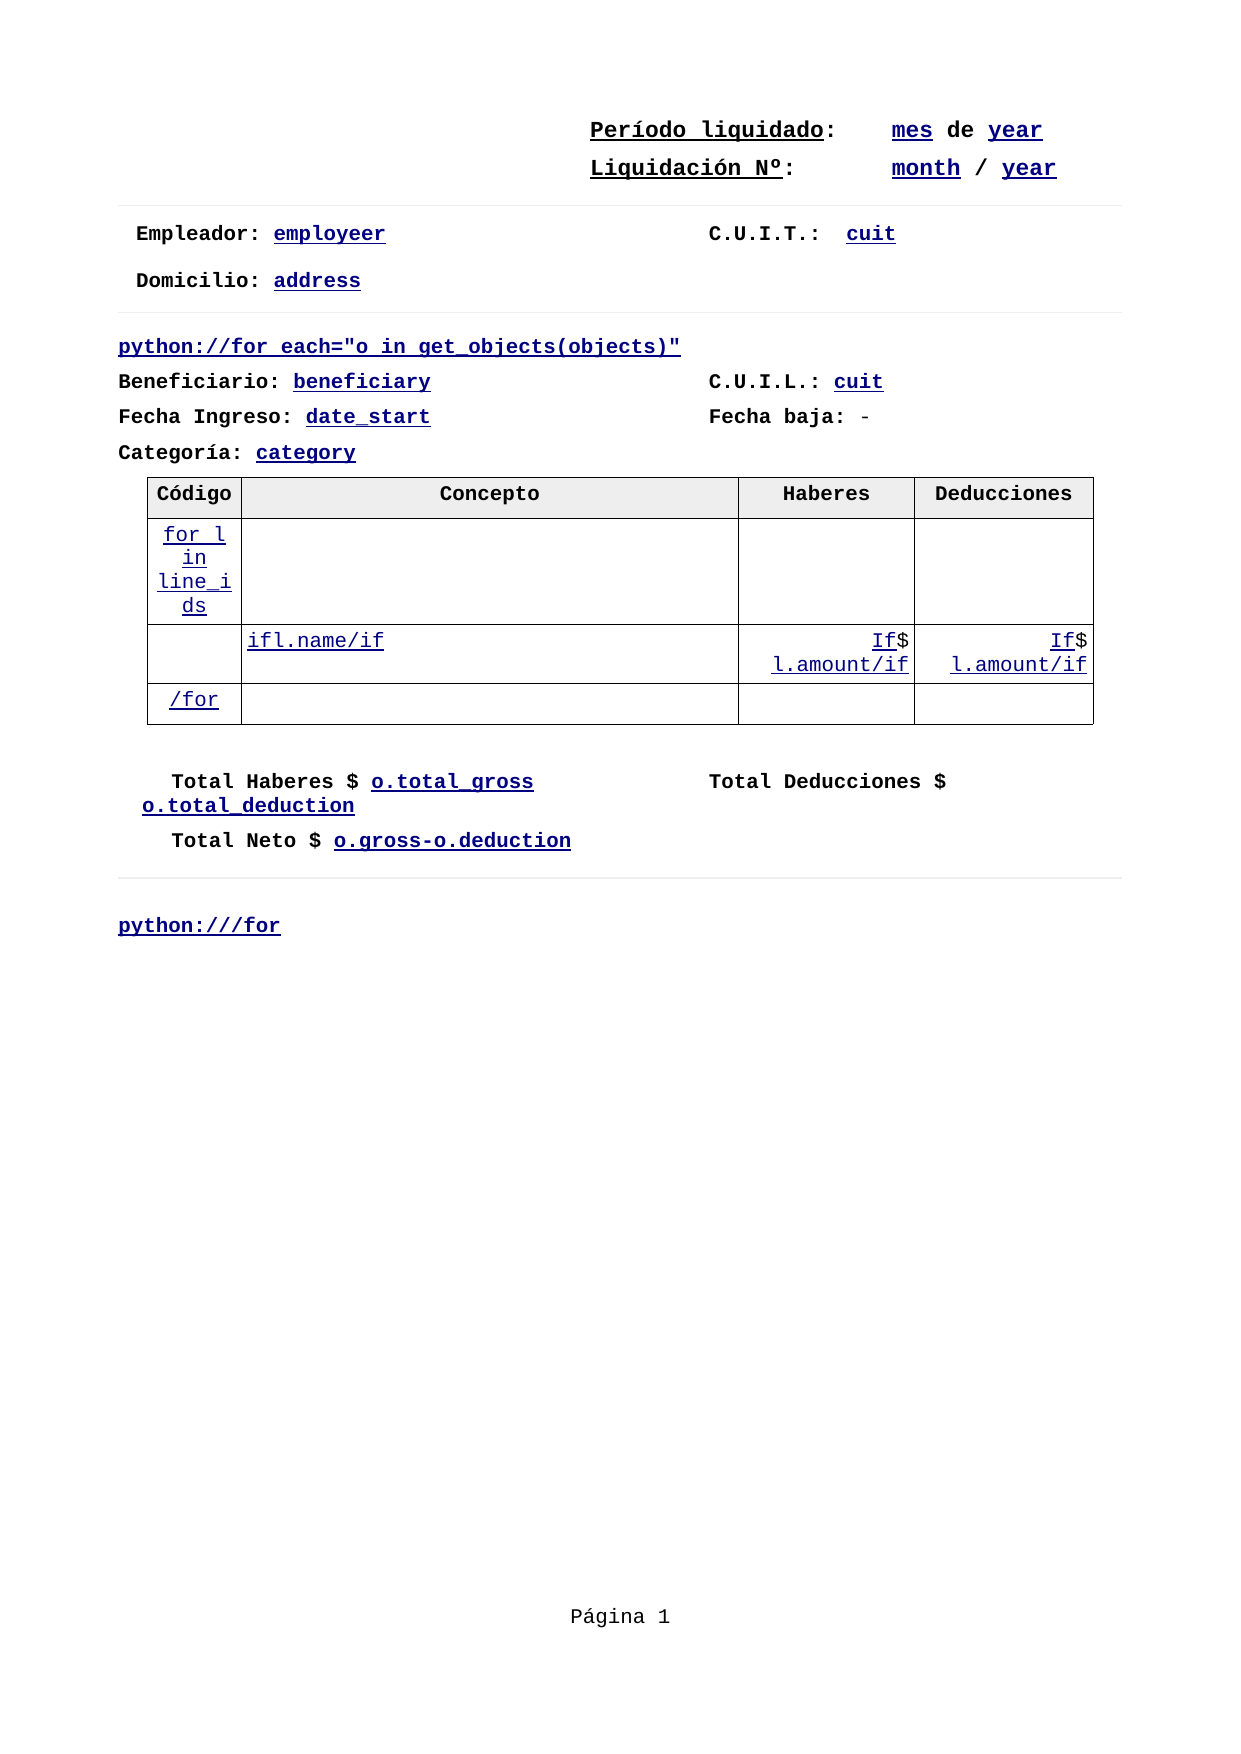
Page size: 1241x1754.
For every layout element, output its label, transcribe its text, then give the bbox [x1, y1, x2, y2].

table_cell [915, 519, 1093, 624]
table_cell /for [148, 684, 241, 723]
text Categoría: category [118, 442, 1122, 466]
text Beneficiario: beneficiary C.U.I.L.: cuit [118, 371, 1122, 395]
table_cell [739, 519, 914, 624]
text Liquidación Nº: month / year [118, 156, 1122, 182]
table_cell ifl.name/if [242, 625, 738, 683]
text Total Haberes $ o.total_gross Total Deducciones $ o.total_deduction [118, 747, 1122, 806]
table_header Haberes [739, 478, 914, 518]
table_cell If$ l.amount/if [915, 625, 1093, 683]
text Fecha Ingreso: date_start Fecha baja: - [118, 406, 1122, 430]
table_header Código [148, 478, 241, 518]
table_cell [739, 684, 914, 723]
text Total Neto $ o.gross-o.deduction [118, 806, 1122, 877]
text Domicilio: address [118, 253, 1122, 312]
table_header Concepto [242, 478, 738, 518]
text Empleador: employeer C.U.I.T.: cuit [118, 206, 1122, 247]
table_header Deducciones [915, 478, 1093, 518]
text python:///for [118, 915, 1122, 938]
table_cell If$ l.amount/if [739, 625, 914, 683]
table_cell [915, 684, 1093, 723]
text python://for each="o in get_objects(objects)" [118, 336, 1122, 359]
table_cell [148, 625, 241, 683]
table_cell for l in line_ids [148, 519, 241, 624]
table_cell [242, 684, 738, 723]
table_cell [242, 519, 738, 624]
text Período liquidado: mes de year [118, 118, 1122, 144]
